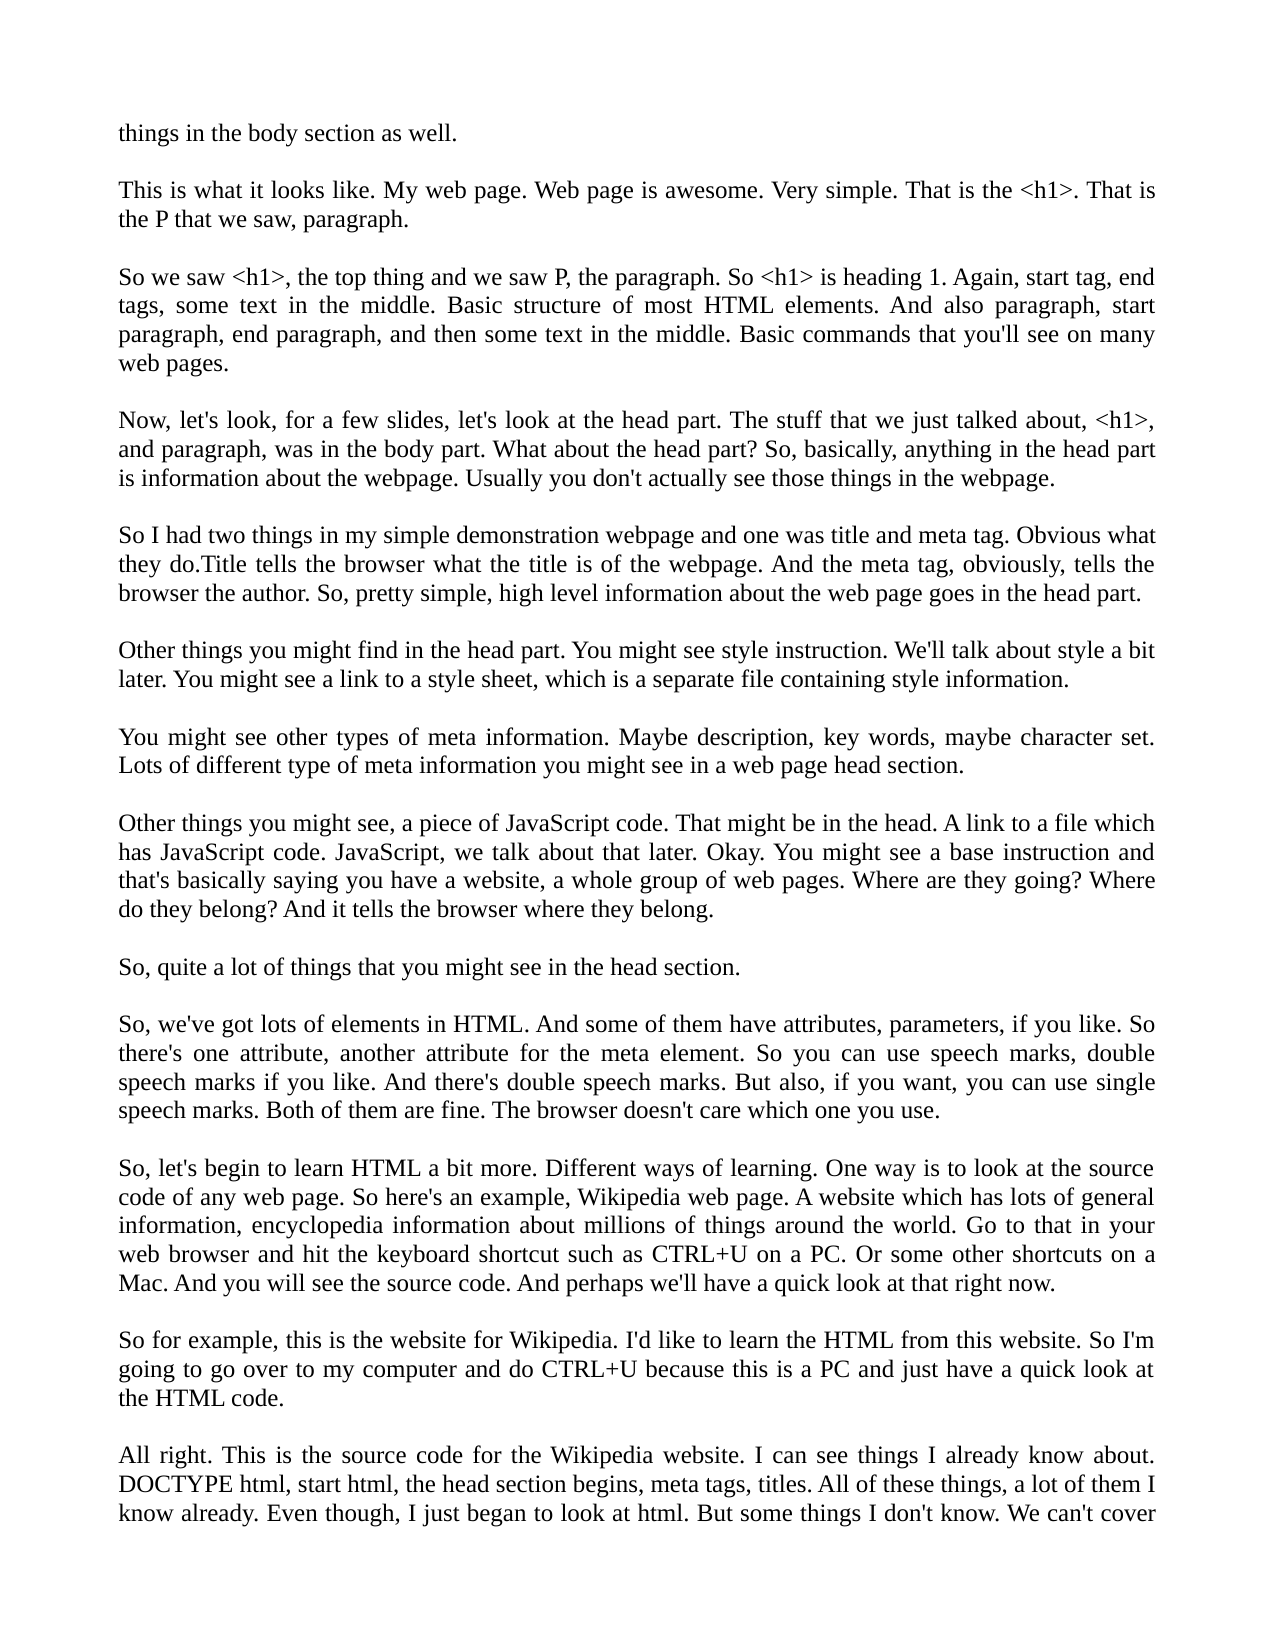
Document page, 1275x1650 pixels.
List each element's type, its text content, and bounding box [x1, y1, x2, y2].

text So we saw <h1>, the top thing and we saw P, the paragraph. So <h1> is heading 1. Again, start tag, end tags, some text in the middle. Basic structure of most HTML elements. And also paragraph, start paragraph, end paragraph, and then some text in the middle. Basic commands that you'll see on many web pages. [118, 262, 1157, 377]
text So, let's begin to learn HTML a bit more. Different ways of learning. One way is to look at the source code of any web page. So here's an example, Wikipedia web page. A website which has lots of general information, encyclopedia information about millions of things around the world. Go to that in your web browser and hit the keyboard shortcut such as CTRL+U on a PC. Or some other shortcuts on a Mac. And you will see the source code. And perhaps we'll have a quick look at that right now. [118, 1153, 1157, 1297]
text So, we've got lots of elements in HTML. And some of them have attributes, parameters, if you like. So there's one attribute, another attribute for the meta element. So you can use speech marks, double speech marks if you like. And there's double speech marks. But also, if you want, you can use single speech marks. Both of them are fine. The browser doesn't care which one you use. [118, 1009, 1157, 1124]
text Other things you might see, a piece of JavaScript code. That might be in the head. A link to a file which has JavaScript code. JavaScript, we talk about that later. Okay. You might see a base instruction and that's basically saying you have a website, a whole group of web pages. Where are they going? Where do they belong? And it tells the browser where they belong. [118, 808, 1157, 923]
text So, quite a lot of things that you might see in the head section. [118, 952, 1157, 981]
text Other things you might find in the head part. You might see style instruction. We'll talk about style a bit later. You might see a link to a style sheet, which is a separate file containing style information. [118, 636, 1157, 693]
text Now, let's look, for a few slides, let's look at the head part. The stuff that we just talked about, <h1>, and paragraph, was in the body part. What about the head part? So, basically, anything in the head part is information about the webpage. Usually you don't actually see those things in the webpage. [118, 406, 1157, 492]
text You might see other types of meta information. Maybe description, key words, maybe character set. Lots of different type of meta information you might see in a web page head section. [118, 722, 1157, 779]
text So for example, this is the website for Wikipedia. I'd like to learn the HTML from this website. So I'm going to go over to my computer and do CTRL+U because this is a PC and just have a quick look at the HTML code. [118, 1326, 1157, 1412]
text So I had two things in my simple demonstration webpage and one was title and meta tag. Obvious what they do.Title tells the browser what the title is of the webpage. And the meta tag, obviously, tells the browser the author. So, pretty simple, high level information about the web page goes in the head part. [118, 521, 1157, 607]
text All right. This is the source code for the Wikipedia website. I can see things I already know about. DOCTYPE html, start html, the head section begins, meta tags, titles. All of these things, a lot of them I know already. Even though, I just began to look at html. But some things I don't know. We can't cover [118, 1441, 1157, 1527]
text This is what it looks like. My web page. Web page is awesome. Very simple. That is the <h1>. That is the P that we saw, paragraph. [118, 176, 1157, 233]
text things in the body section as well. [118, 118, 1157, 147]
